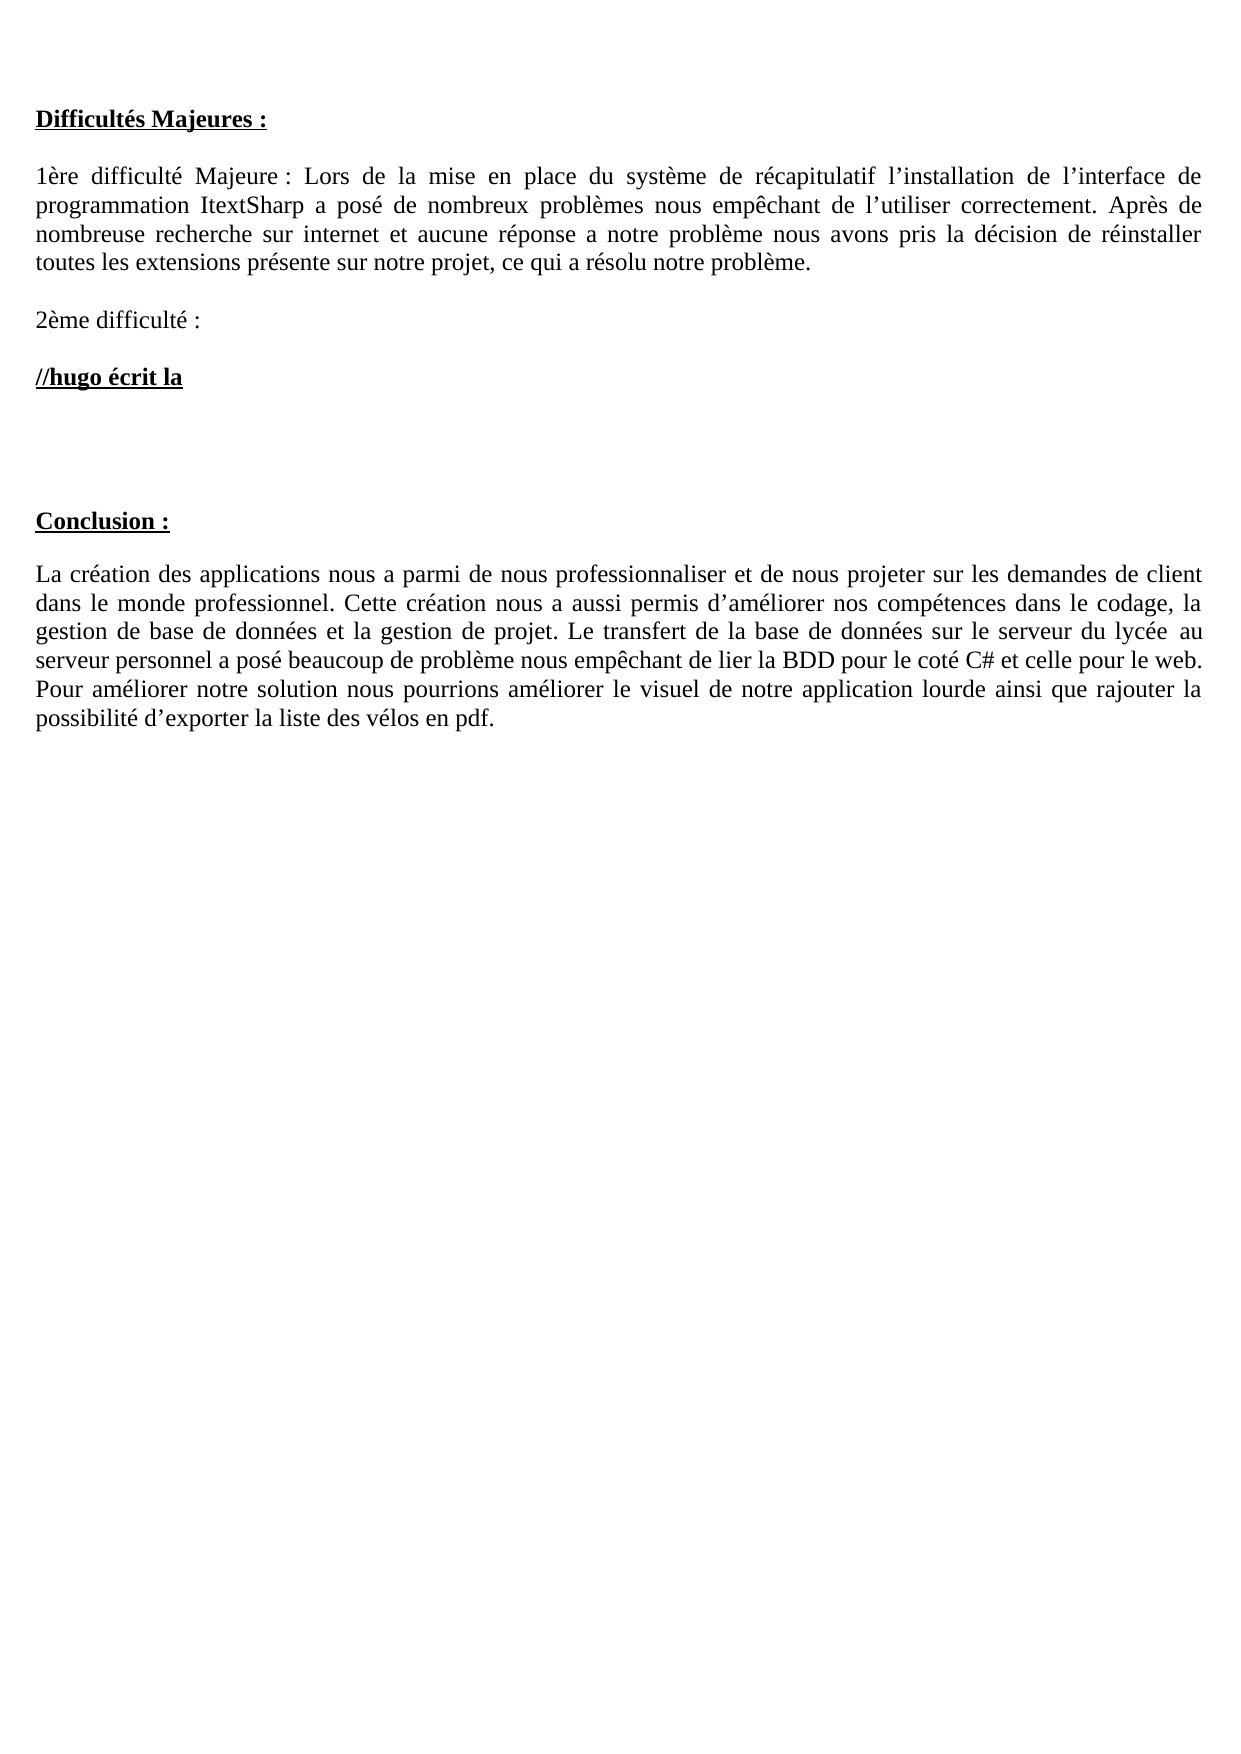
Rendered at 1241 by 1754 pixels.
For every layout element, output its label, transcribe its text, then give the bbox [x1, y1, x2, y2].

subtitle Difficultés Majeures : [35, 104, 1203, 132]
subtitle Conclusion : [35, 506, 1203, 535]
subtitle 1ère difficulté Majeure : Lors de la mise en place du système de récapitulatif l’installation de l’interface de programmation ItextSharp a posé de nombreux problèmes nous empêchant de l’utiliser correctement. Après de nombreuse recherche sur internet et aucune réponse a notre problème nous avons pris la décision de réinstaller toutes les extensions présente sur notre projet, ce qui a résolu notre problème. [35, 161, 1203, 276]
subtitle Pour améliorer notre solution nous pourrions améliorer le visuel de notre application lourde ainsi que rajouter la possibilité d’exporter la liste des vélos en pdf. [35, 674, 1203, 731]
subtitle //hugo écrit la [35, 362, 1203, 391]
subtitle 2ème difficulté : [35, 305, 1203, 334]
subtitle La création des applications nous a parmi de nous professionnaliser et de nous projeter sur les demandes de client dans le monde professionnel. Cette création nous a aussi permis d’améliorer nos compétences dans le codage, la gestion de base de données et la gestion de projet. Le transfert de la base de données sur le serveur du lycée au serveur personnel a posé beaucoup de problème nous empêchant de lier la BDD pour le coté C# et celle pour le web. [35, 559, 1203, 674]
